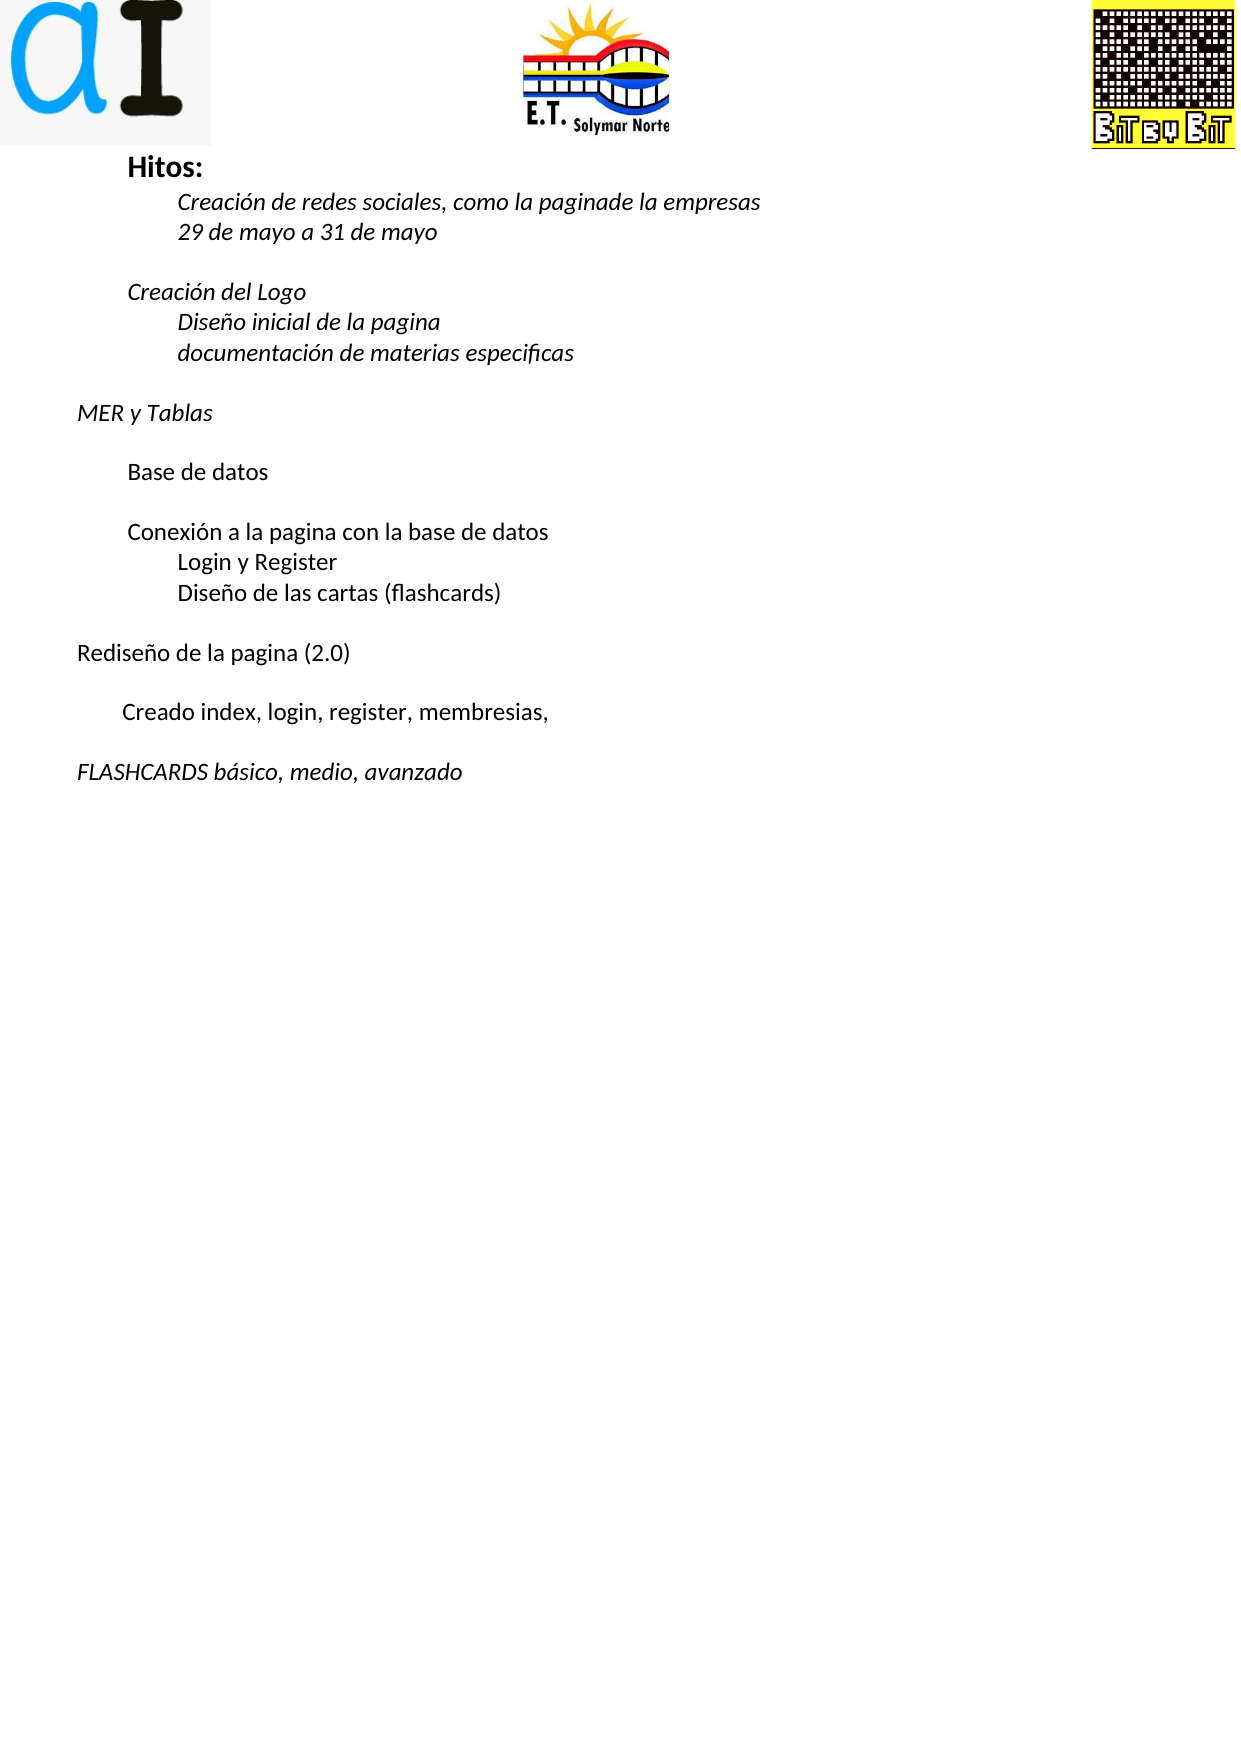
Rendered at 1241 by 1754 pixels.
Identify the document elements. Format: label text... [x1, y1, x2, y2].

text Base de datos [77, 456, 1019, 487]
text Creación del Logo [77, 276, 1019, 306]
text Diseño de las cartas (flashcards) [77, 577, 1019, 608]
text Creación de redes sociales, como la paginade la empresas [77, 186, 1019, 216]
text Conexión a la pagina con la base de datos [77, 516, 1019, 547]
text Diseño inicial de la pagina [77, 306, 1019, 337]
text Hitos: [77, 148, 1019, 186]
text documentación de materias especificas [77, 337, 1019, 367]
picture [523, 0, 670, 146]
text 29 de mayo a 31 de mayo [77, 216, 1019, 247]
text Rediseño de la pagina (2.0) [77, 637, 1019, 667]
text Login y Register [77, 547, 1019, 577]
text Creado index, login, register, membresias, [77, 696, 1019, 727]
picture [0, 0, 212, 146]
picture [1091, 0, 1236, 149]
text MER y Tablas [77, 397, 1019, 427]
text FLASHCARDS básico, medio, avanzado [77, 756, 1019, 787]
